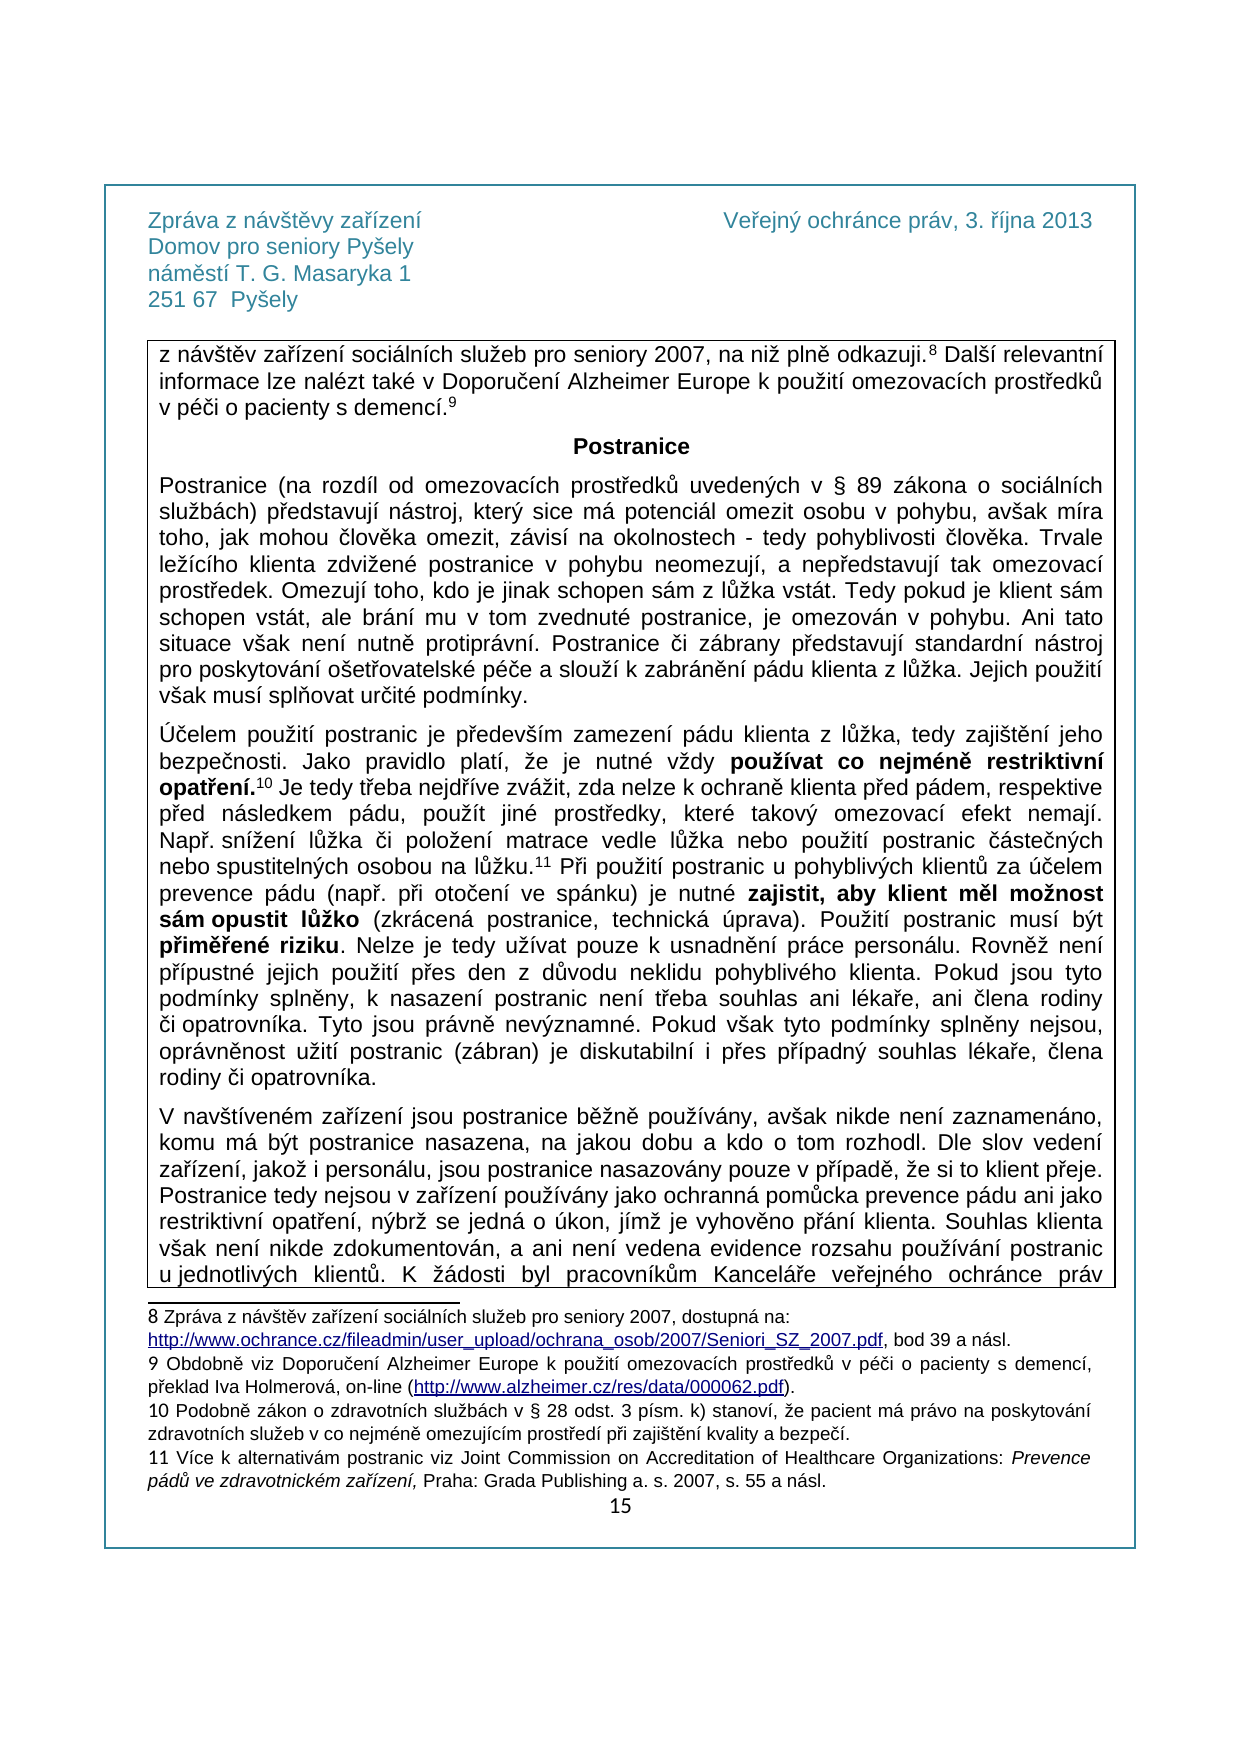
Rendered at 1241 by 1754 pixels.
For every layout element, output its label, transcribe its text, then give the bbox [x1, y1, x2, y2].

table_cell z návštěv zařízení sociálních služeb pro seniory 2007, na niž plně odkazuji. Další relevantní informace lze nalézt také v Doporučení Alzheimer Europe k použití omezovacích prostředků v péči o pacienty s demencí. Postranice Postranice (na rozdíl od omezovacích prostředků uvedených v § 89 zákona o sociálních službách) představují nástroj, který sice má potenciál omezit osobu v pohybu, avšak míra toho, jak mohou člověka omezit, závisí na okolnostech - tedy pohyblivosti člověka. Trvale ležícího klienta zdvižené postranice v pohybu neomezují, a nepředstavují tak omezovací prostředek. Omezují toho, kdo je jinak schopen sám z lůžka vstát. Tedy pokud je klient sám schopen vstát, ale brání mu v tom zvednuté postranice, je omezován v pohybu. Ani tato situace však není nutně protiprávní. Postranice či zábrany představují standardní nástroj pro poskytování ošetřovatelské péče a slouží k zabránění pádu klienta z lůžka. Jejich použití však musí splňovat určité podmínky. Účelem použití postranic je především zamezení pádu klienta z lůžka, tedy zajištění jeho bezpečnosti. Jako pravidlo platí, že je nutné vždy používat co nejméně restriktivní opatření. Je tedy třeba nejdříve zvážit, zda nelze k ochraně klienta před pádem, respektive před následkem pádu, použít jiné prostředky, které takový omezovací efekt nemají. Např. snížení lůžka či položení matrace vedle lůžka nebo použití postranic částečných nebo spustitelných osobou na lůžku. Při použití postranic u pohyblivých klientů za účelem prevence pádu (např. při otočení ve spánku) je nutné zajistit, aby klient měl možnost sám opustit lůžko (zkrácená postranice, technická úprava). Použití postranic musí být přiměřené riziku. Nelze je tedy užívat pouze k usnadnění práce personálu. Rovněž není přípustné jejich použití přes den z důvodu neklidu pohyblivého klienta. Pokud jsou tyto podmínky splněny, k nasazení postranic není třeba souhlas ani lékaře, ani člena rodiny či opatrovníka. Tyto jsou právně nevýznamné. Pokud však tyto podmínky splněny nejsou, oprávněnost užití postranic (zábran) je diskutabilní i přes případný souhlas lékaře, člena rodiny či opatrovníka. V navštíveném zařízení jsou postranice běžně používány, avšak nikde není zaznamenáno, komu má být postranice nasazena, na jakou dobu a kdo o tom rozhodl. Dle slov vedení zařízení, jakož i personálu, jsou postranice nasazovány pouze v případě, že si to klient přeje. Postranice tedy nejsou v zařízení používány jako ochranná pomůcka prevence pádu ani jako restriktivní opatření, nýbrž se jedná o úkon, jímž je vyhověno přání klienta. Souhlas klienta však není nikde zdokumentován, a ani není vedena evidence rozsahu používání postranic u jednotlivých klientů. K žádosti byl pracovníkům Kanceláře veřejného ochránce práv [148, 341, 1114, 1287]
